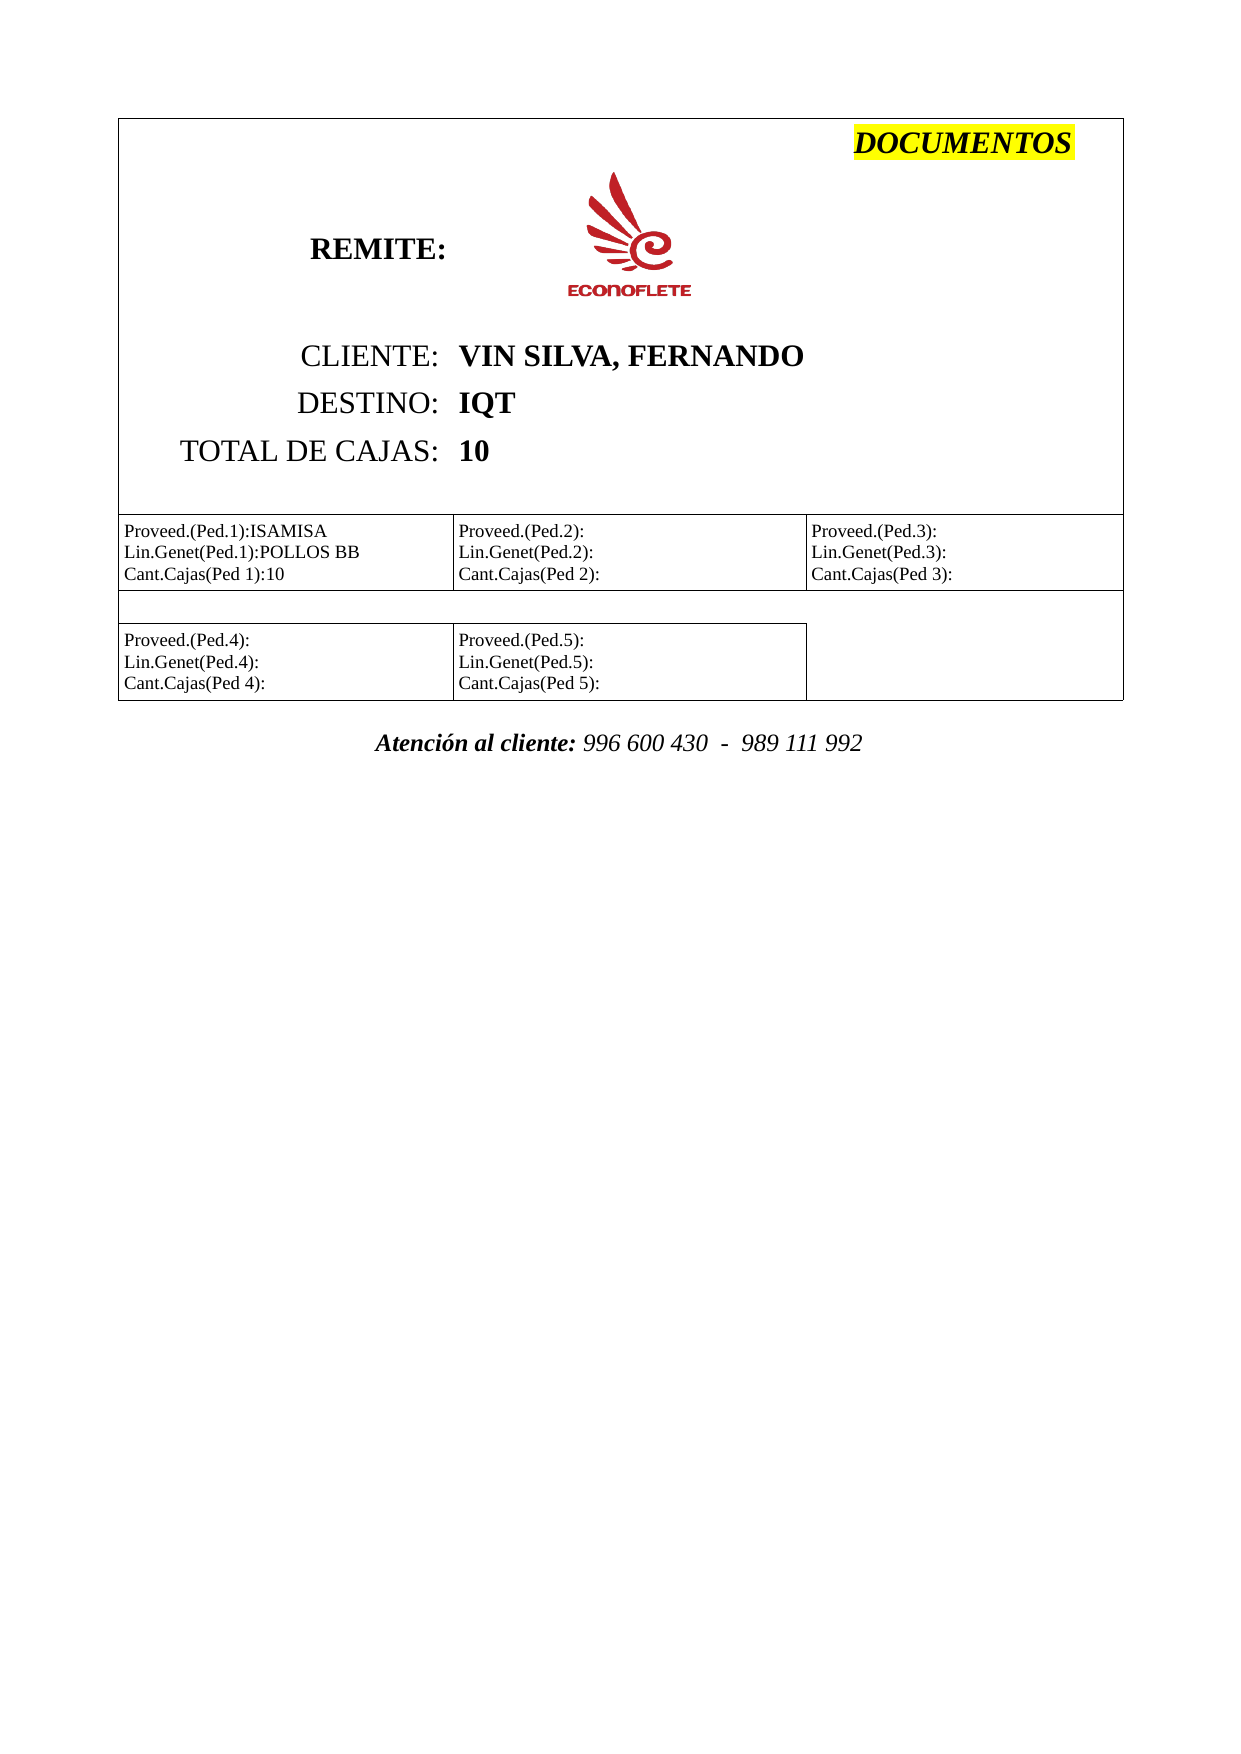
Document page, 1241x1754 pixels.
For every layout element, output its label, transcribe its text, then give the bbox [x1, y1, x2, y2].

table_cell [119, 591, 453, 623]
text Atención al cliente: 996 600 430 - 989 111 992 [118, 728, 1122, 757]
picture [552, 171, 707, 297]
table_cell Proveed.(Ped.1):ISAMISA Lin.Genet(Ped.1):POLLOS BB Cant.Cajas(Ped 1):10 [119, 515, 453, 590]
table_cell [453, 166, 806, 332]
table_cell Proveed.(Ped.2): Lin.Genet(Ped.2): Cant.Cajas(Ped 2): [454, 515, 806, 590]
table_cell [806, 591, 1123, 623]
table_cell TOTAL DE CAJAS: [119, 426, 453, 474]
table_cell [807, 623, 1123, 699]
table_cell REMITE: [119, 166, 453, 332]
table_cell Proveed.(Ped.5): Lin.Genet(Ped.5): Cant.Cajas(Ped 5): [454, 624, 806, 699]
table_cell DESTINO: [119, 379, 453, 426]
table_cell CLIENTE: [119, 332, 453, 379]
table_cell [806, 474, 1123, 514]
table_header DOCUMENTOS [806, 119, 1123, 166]
table_cell [806, 379, 1123, 426]
table_cell [453, 474, 806, 514]
table_cell VIN SILVA, FERNANDO [453, 332, 1123, 379]
table_cell 10 [453, 426, 1123, 474]
table_header [453, 119, 806, 166]
table_cell Proveed.(Ped.3): Lin.Genet(Ped.3): Cant.Cajas(Ped 3): [807, 515, 1123, 590]
table_cell Proveed.(Ped.4): Lin.Genet(Ped.4): Cant.Cajas(Ped 4): [119, 624, 453, 699]
table_cell IQT [453, 379, 806, 426]
table_cell [453, 591, 806, 623]
table_cell [119, 474, 453, 514]
table_header [119, 119, 453, 166]
table_cell [806, 166, 1123, 332]
